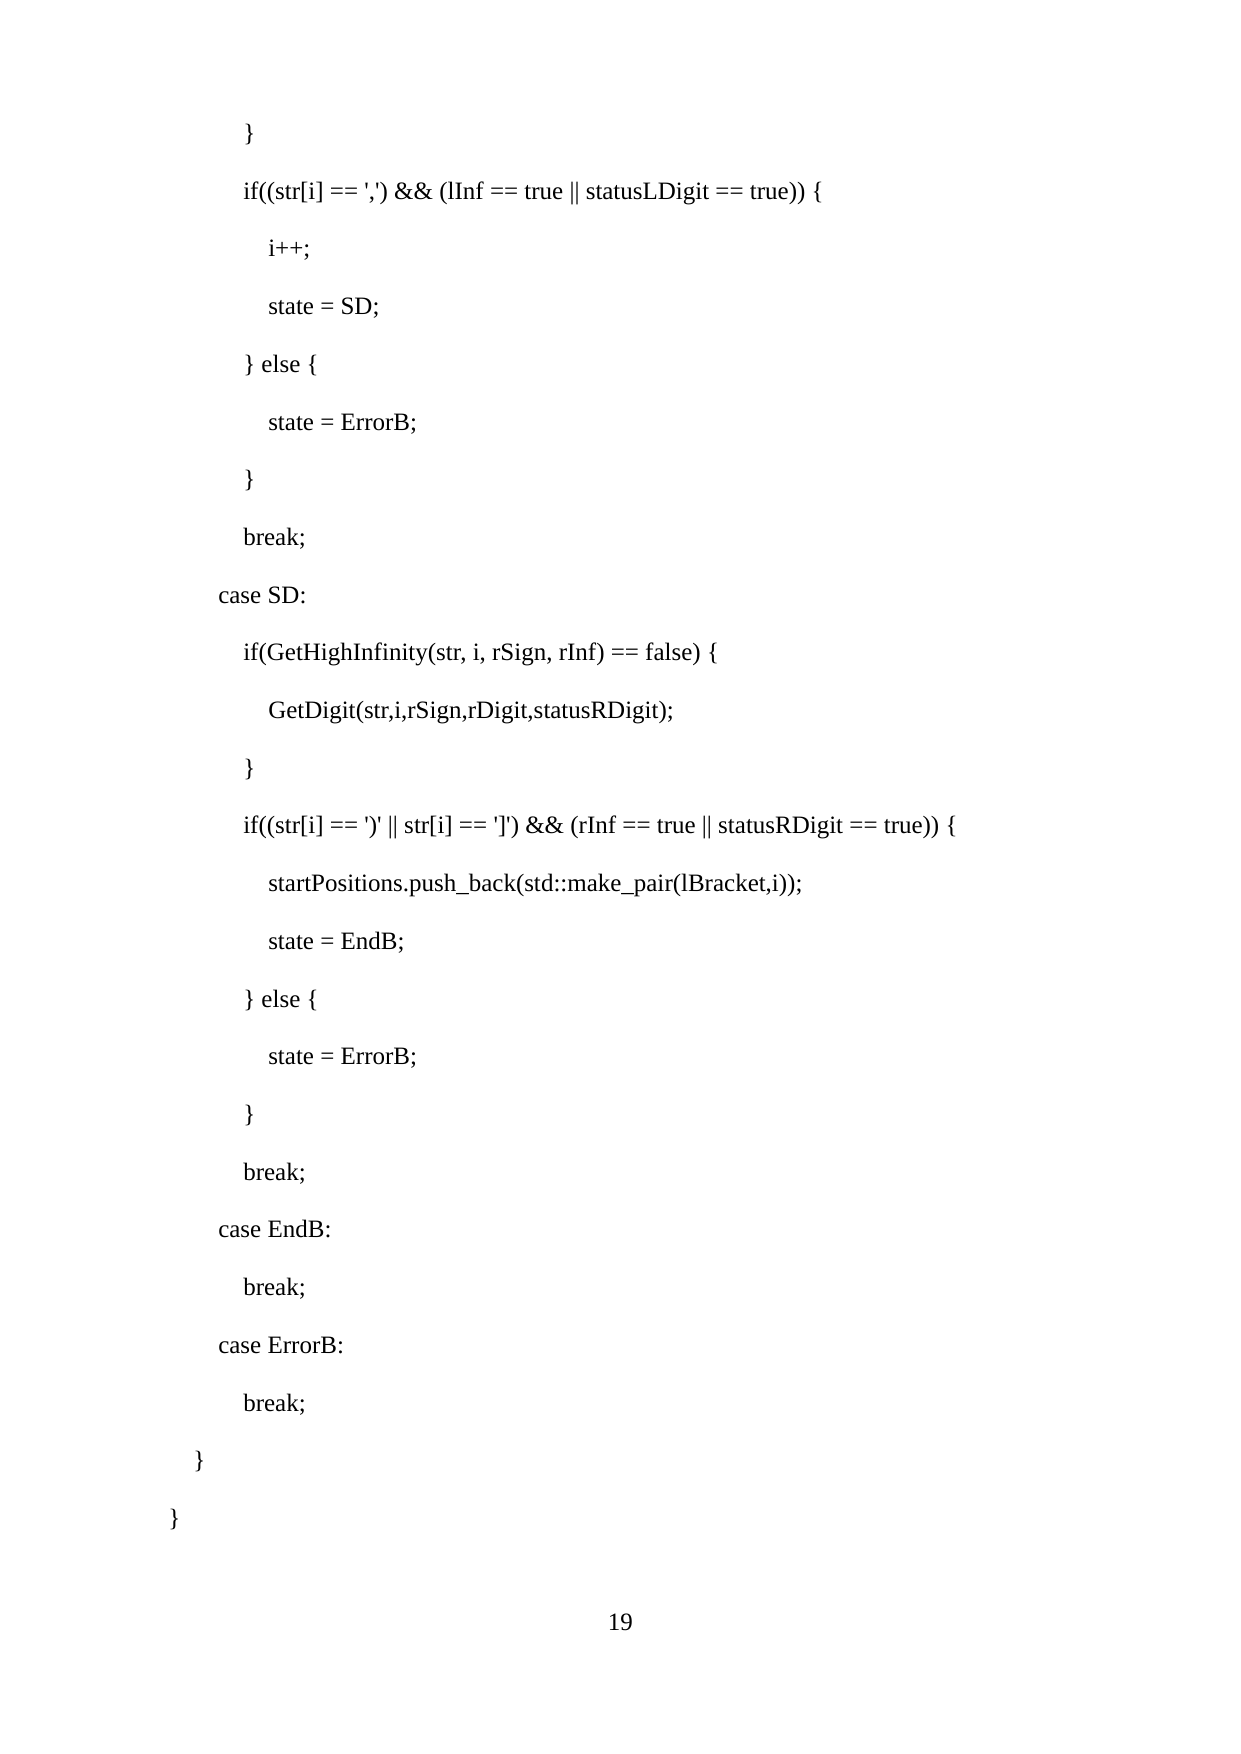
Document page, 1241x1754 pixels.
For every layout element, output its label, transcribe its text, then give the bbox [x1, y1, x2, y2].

text } else { [118, 984, 1122, 1012]
text break; [118, 1157, 1122, 1186]
text case EndB: [118, 1214, 1122, 1243]
text break; [118, 1272, 1122, 1301]
text } [118, 753, 1122, 782]
text break; [118, 522, 1122, 551]
text i++; [118, 233, 1122, 262]
text state = ErrorB; [118, 1041, 1122, 1070]
text case ErrorB: [118, 1330, 1122, 1359]
text } [118, 1445, 1122, 1474]
text startPositions.push_back(std::make_pair(lBracket,i)); [118, 868, 1122, 897]
text if(GetHighInfinity(str, i, rSign, rInf) == false) { [118, 637, 1122, 666]
text } [118, 118, 1122, 147]
text if((str[i] == ',') && (lInf == true || statusLDigit == true)) { [118, 176, 1122, 204]
text break; [118, 1388, 1122, 1416]
text case SD: [118, 580, 1122, 608]
text if((str[i] == ')' || str[i] == ']') && (rInf == true || statusRDigit == true)) { [118, 811, 1122, 839]
text GetDigit(str,i,rSign,rDigit,statusRDigit); [118, 695, 1122, 724]
text } else { [118, 349, 1122, 378]
text state = SD; [118, 291, 1122, 320]
text state = ErrorB; [118, 407, 1122, 435]
text } [118, 1099, 1122, 1128]
text state = EndB; [118, 926, 1122, 955]
text } [118, 1503, 1122, 1532]
text } [118, 464, 1122, 493]
